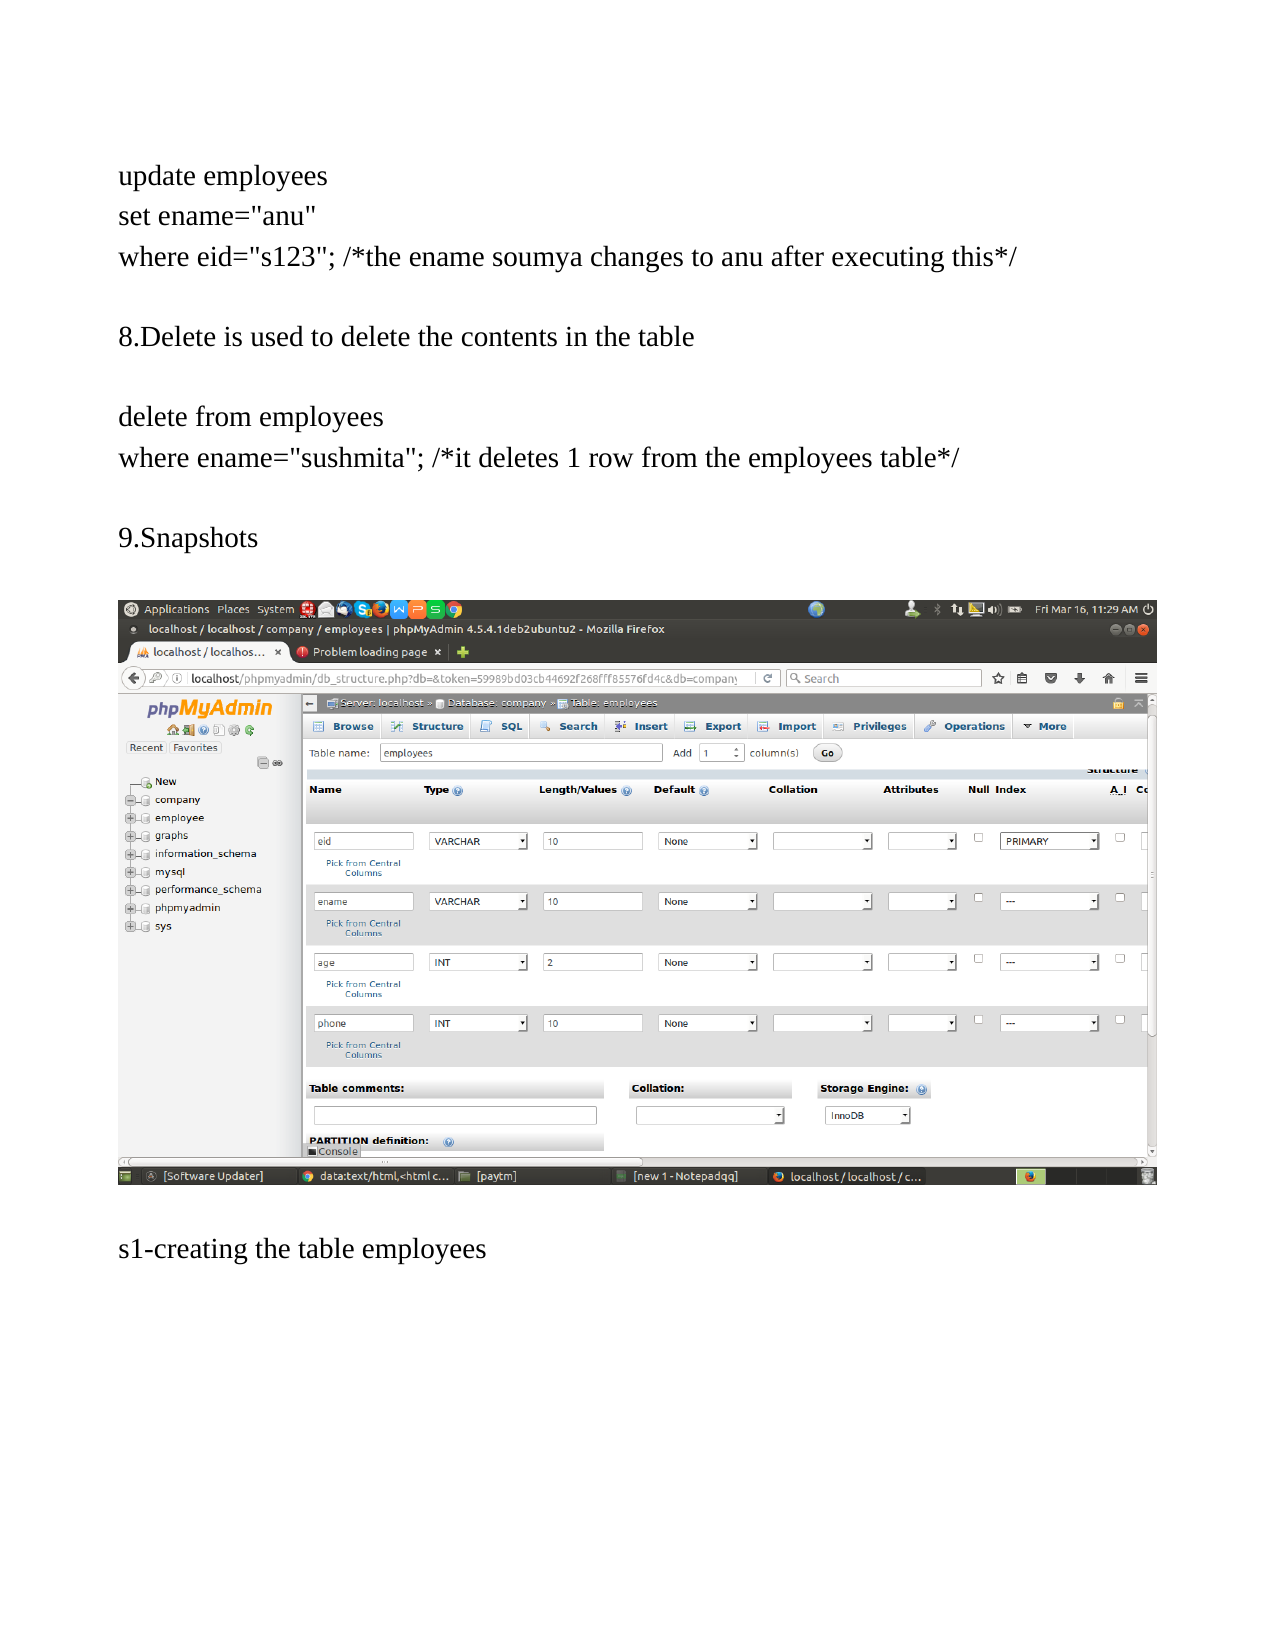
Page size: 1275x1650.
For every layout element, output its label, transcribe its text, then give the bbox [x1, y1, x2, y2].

text 8.Delete is used to delete the contents in the table [118, 319, 1157, 353]
text 9.Snapshots [118, 520, 1157, 554]
picture [118, 600, 1157, 1185]
text update employees [118, 158, 1157, 192]
text set ename="anu" [118, 198, 1157, 232]
text where eid="s123"; /*the ename soumya changes to anu after executing this*/ [118, 239, 1157, 272]
text s1-creating the table employees [118, 1231, 1157, 1265]
text where ename="sushmita"; /*it deletes 1 row from the employees table*/ [118, 440, 1157, 473]
text delete from employees [118, 399, 1157, 433]
